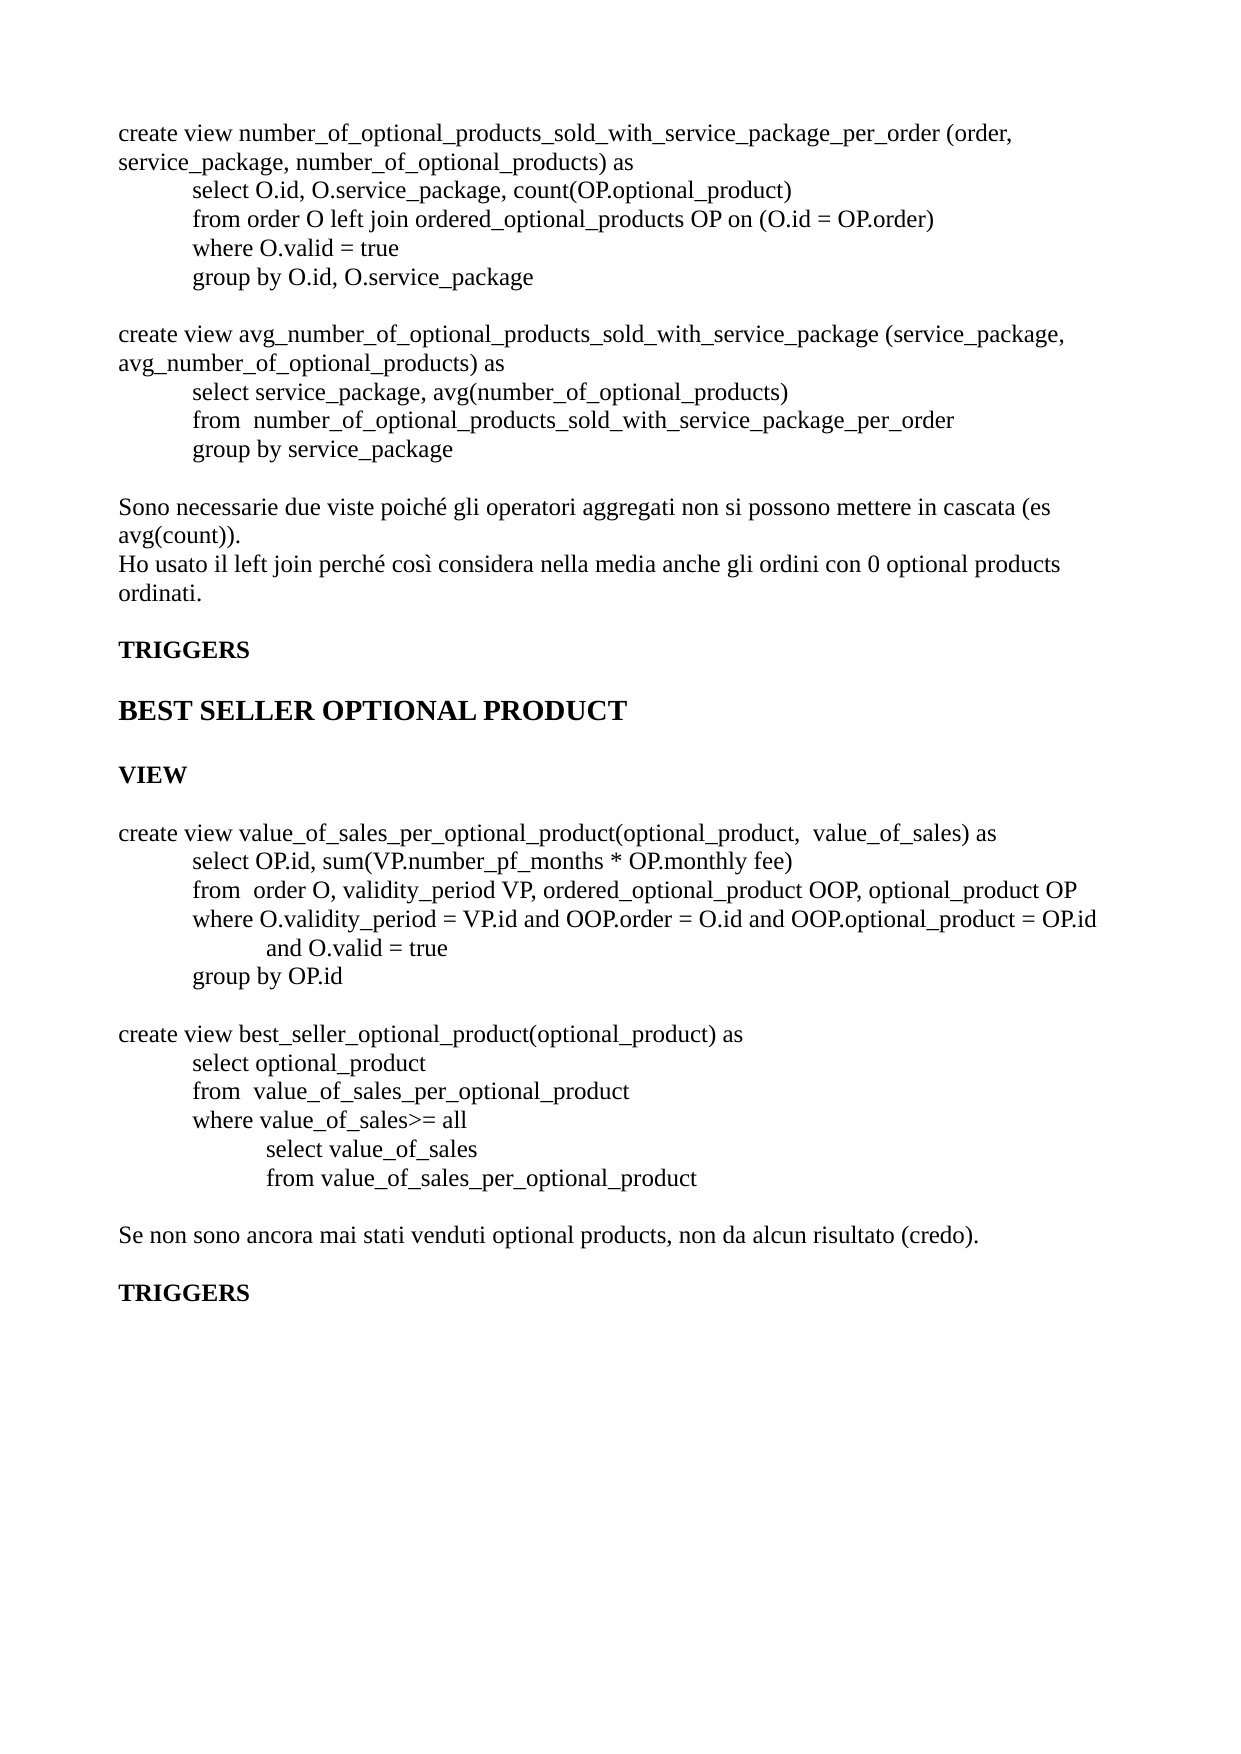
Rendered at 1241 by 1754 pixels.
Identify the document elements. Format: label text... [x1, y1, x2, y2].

text from order O left join ordered_optional_products OP on (O.id = OP.order) [118, 204, 1122, 233]
text from value_of_sales_per_optional_product [118, 1163, 1122, 1191]
text group by O.id, O.service_package [118, 262, 1122, 291]
text select O.id, O.service_package, count(OP.optional_product) [118, 176, 1122, 204]
text from order O, validity_period VP, ordered_optional_product OOP, optional_product OP [118, 875, 1122, 904]
text select value_of_sales [118, 1134, 1122, 1163]
text where O.valid = true [118, 233, 1122, 262]
text select service_package, avg(number_of_optional_products) [118, 377, 1122, 406]
text create view value_of_sales_per_optional_product(optional_product, value_of_sales) as [118, 818, 1122, 846]
text VIEW [118, 760, 1122, 789]
text Ho usato il left join perché così considera nella media anche gli ordini con 0 optional products ordinati. [118, 549, 1122, 607]
text select optional_product [118, 1048, 1122, 1076]
text select OP.id, sum(VP.number_pf_months * OP.monthly fee) [118, 846, 1122, 875]
text from number_of_optional_products_sold_with_service_package_per_order [118, 406, 1122, 434]
text Se non sono ancora mai stati venduti optional products, non da alcun risultato (credo). [118, 1220, 1122, 1249]
text create view avg_number_of_optional_products_sold_with_service_package (service_package, avg_number_of_optional_products) as [118, 319, 1122, 377]
text TRIGGERS [118, 636, 1122, 664]
text create view number_of_optional_products_sold_with_service_package_per_order (order, service_package, number_of_optional_products) as [118, 118, 1122, 176]
text TRIGGERS [118, 1278, 1122, 1306]
text from value_of_sales_per_optional_product [118, 1076, 1122, 1105]
text where value_of_sales>= all [118, 1105, 1122, 1134]
text group by service_package [118, 434, 1122, 463]
text BEST SELLER OPTIONAL PRODUCT [118, 693, 1122, 727]
text where O.validity_period = VP.id and OOP.order = O.id and OOP.optional_product = OP.id [118, 904, 1122, 933]
text create view best_seller_optional_product(optional_product) as [118, 1019, 1122, 1048]
text Sono necessarie due viste poiché gli operatori aggregati non si possono mettere in cascata (es avg(count)). [118, 492, 1122, 549]
text group by OP.id [118, 961, 1122, 990]
text and O.valid = true [118, 933, 1122, 961]
